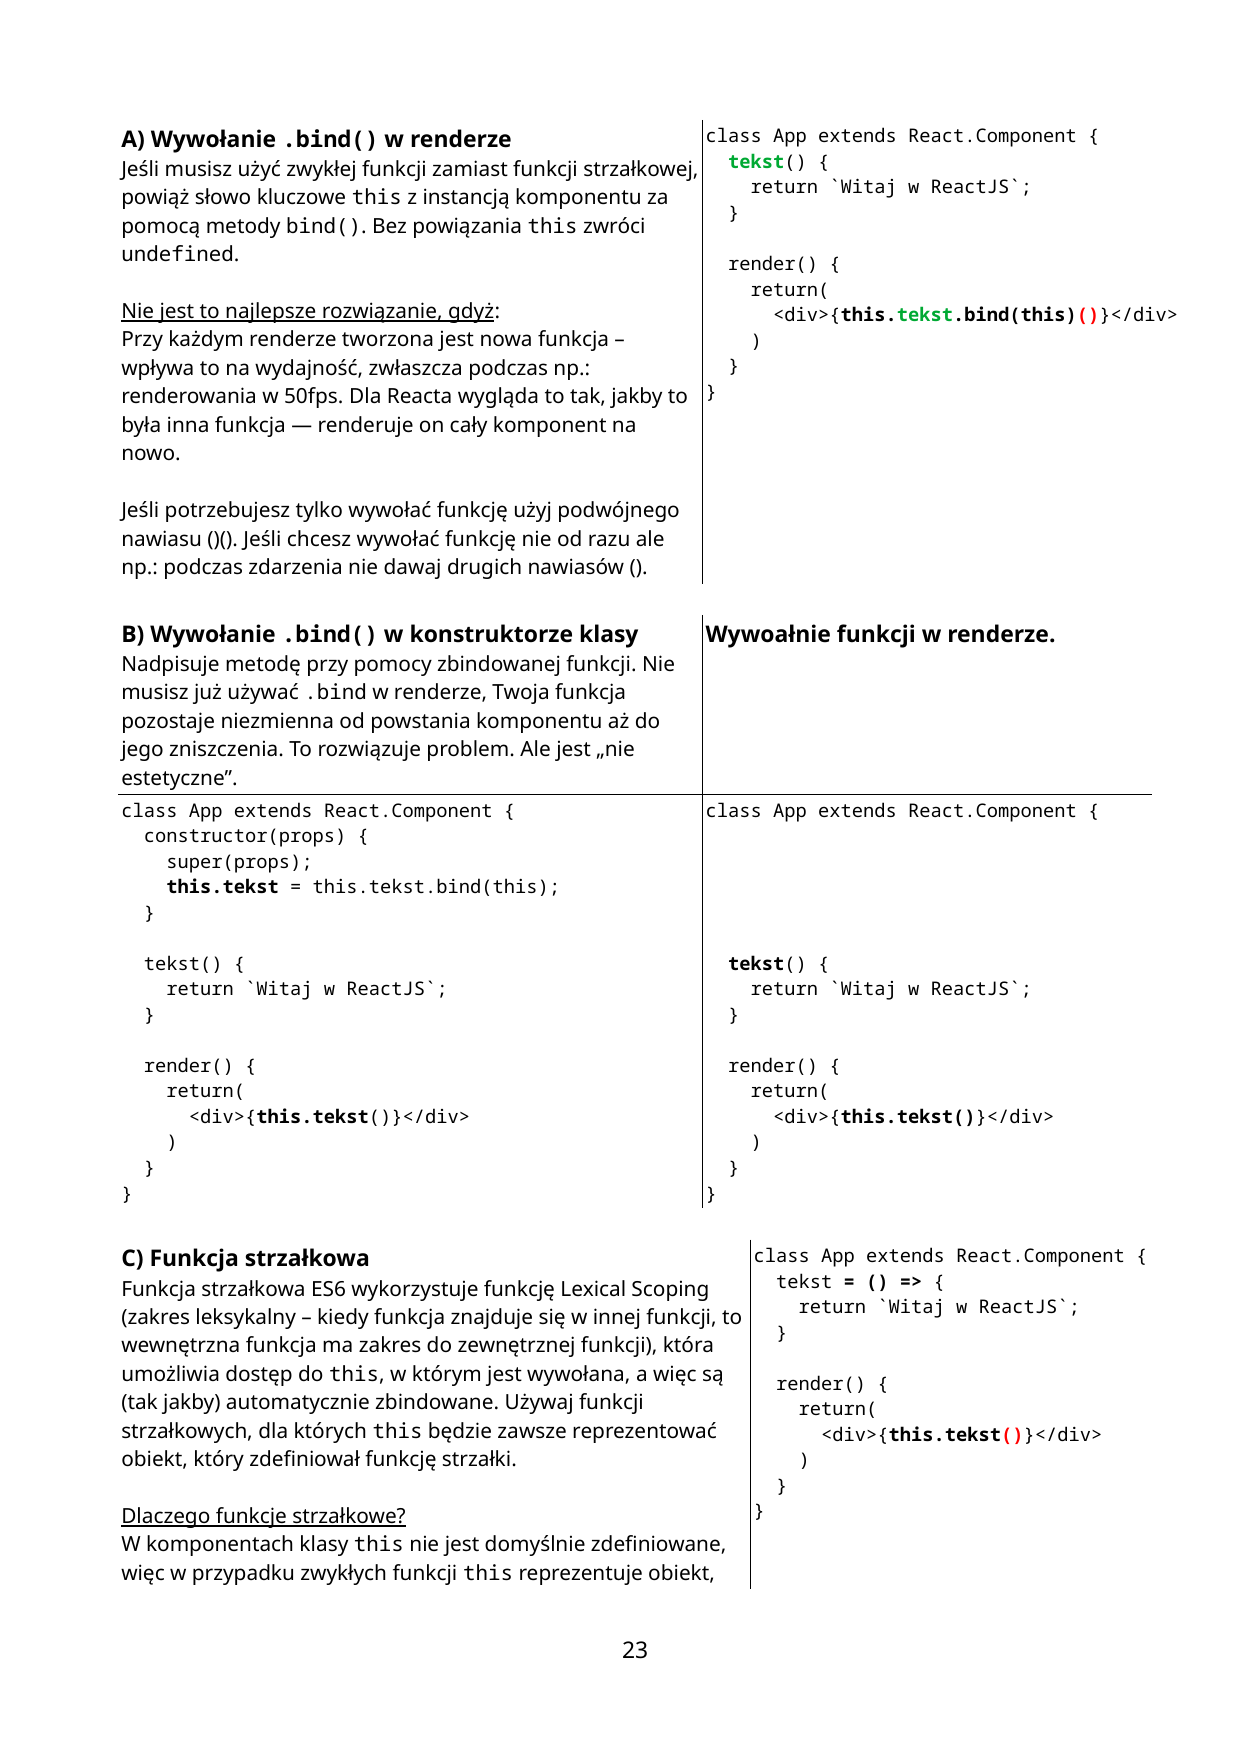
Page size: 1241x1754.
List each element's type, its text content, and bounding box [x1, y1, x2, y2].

table_header class App extends React.Component { tekst() { return `Witaj w ReactJS`; } render() { return( <div>{this.tekst.bind(this)()}</div> ) } } [703, 120, 1182, 583]
table_cell class App extends React.Component { tekst() { return `Witaj w ReactJS`; } render() { return( <div>{this.tekst()}</div> ) } } [703, 795, 1152, 1208]
table_header C) Funkcja strzałkowa Funkcja strzałkowa ES6 wykorzystuje funkcję Lexical Scoping (zakres leksykalny – kiedy funkcja znajduje się w innej funkcji, to wewnętrzna funkcja ma zakres do zewnętrznej funkcji), która umożliwia dostęp do this, w którym jest wywołana, a więc są (tak jakby) automatycznie zbindowane. Używaj funkcji strzałkowych, dla których this będzie zawsze reprezentować obiekt, który zdefiniował funkcję strzałki. Dlaczego funkcje strzałkowe? W komponentach klasy this nie jest domyślnie zdefiniowane, więc w przypadku zwykłych funkcji this reprezentuje obiekt, [118, 1240, 750, 1589]
table_cell class App extends React.Component { constructor(props) { super(props); this.tekst = this.tekst.bind(this); } tekst() { return `Witaj w ReactJS`; } render() { return( <div>{this.tekst()}</div> ) } } [118, 795, 702, 1208]
table_header Wywoałnie funkcji w renderze. [703, 615, 1152, 794]
table_header A) Wywołanie .bind() w renderze Jeśli musisz użyć zwykłej funkcji zamiast funkcji strzałkowej, powiąż słowo kluczowe this z instancją komponentu za pomocą metody bind(). Bez powiązania this zwróci undefined. Nie jest to najlepsze rozwiązanie, gdyż: Przy każdym renderze tworzona jest nowa funkcja – wpływa to na wydajność, zwłaszcza podczas np.: renderowania w 50fps. Dla Reacta wygląda to tak, jakby to była inna funkcja — renderuje on cały komponent na nowo. Jeśli potrzebujesz tylko wywołać funkcję użyj podwójnego nawiasu ()(). Jeśli chcesz wywołać funkcję nie od razu ale np.: podczas zdarzenia nie dawaj drugich nawiasów (). [118, 120, 702, 583]
table_header B) Wywołanie .bind() w konstruktorze klasy Nadpisuje metodę przy pomocy zbindowanej funkcji. Nie musisz już używać .bind w renderze, Twoja funkcja pozostaje niezmienna od powstania komponentu aż do jego zniszczenia. To rozwiązuje problem. Ale jest „nie estetyczne”. [118, 615, 702, 794]
table_header class App extends React.Component { tekst = () => { return `Witaj w ReactJS`; } render() { return( <div>{this.tekst()}</div> ) } } [751, 1240, 1151, 1589]
